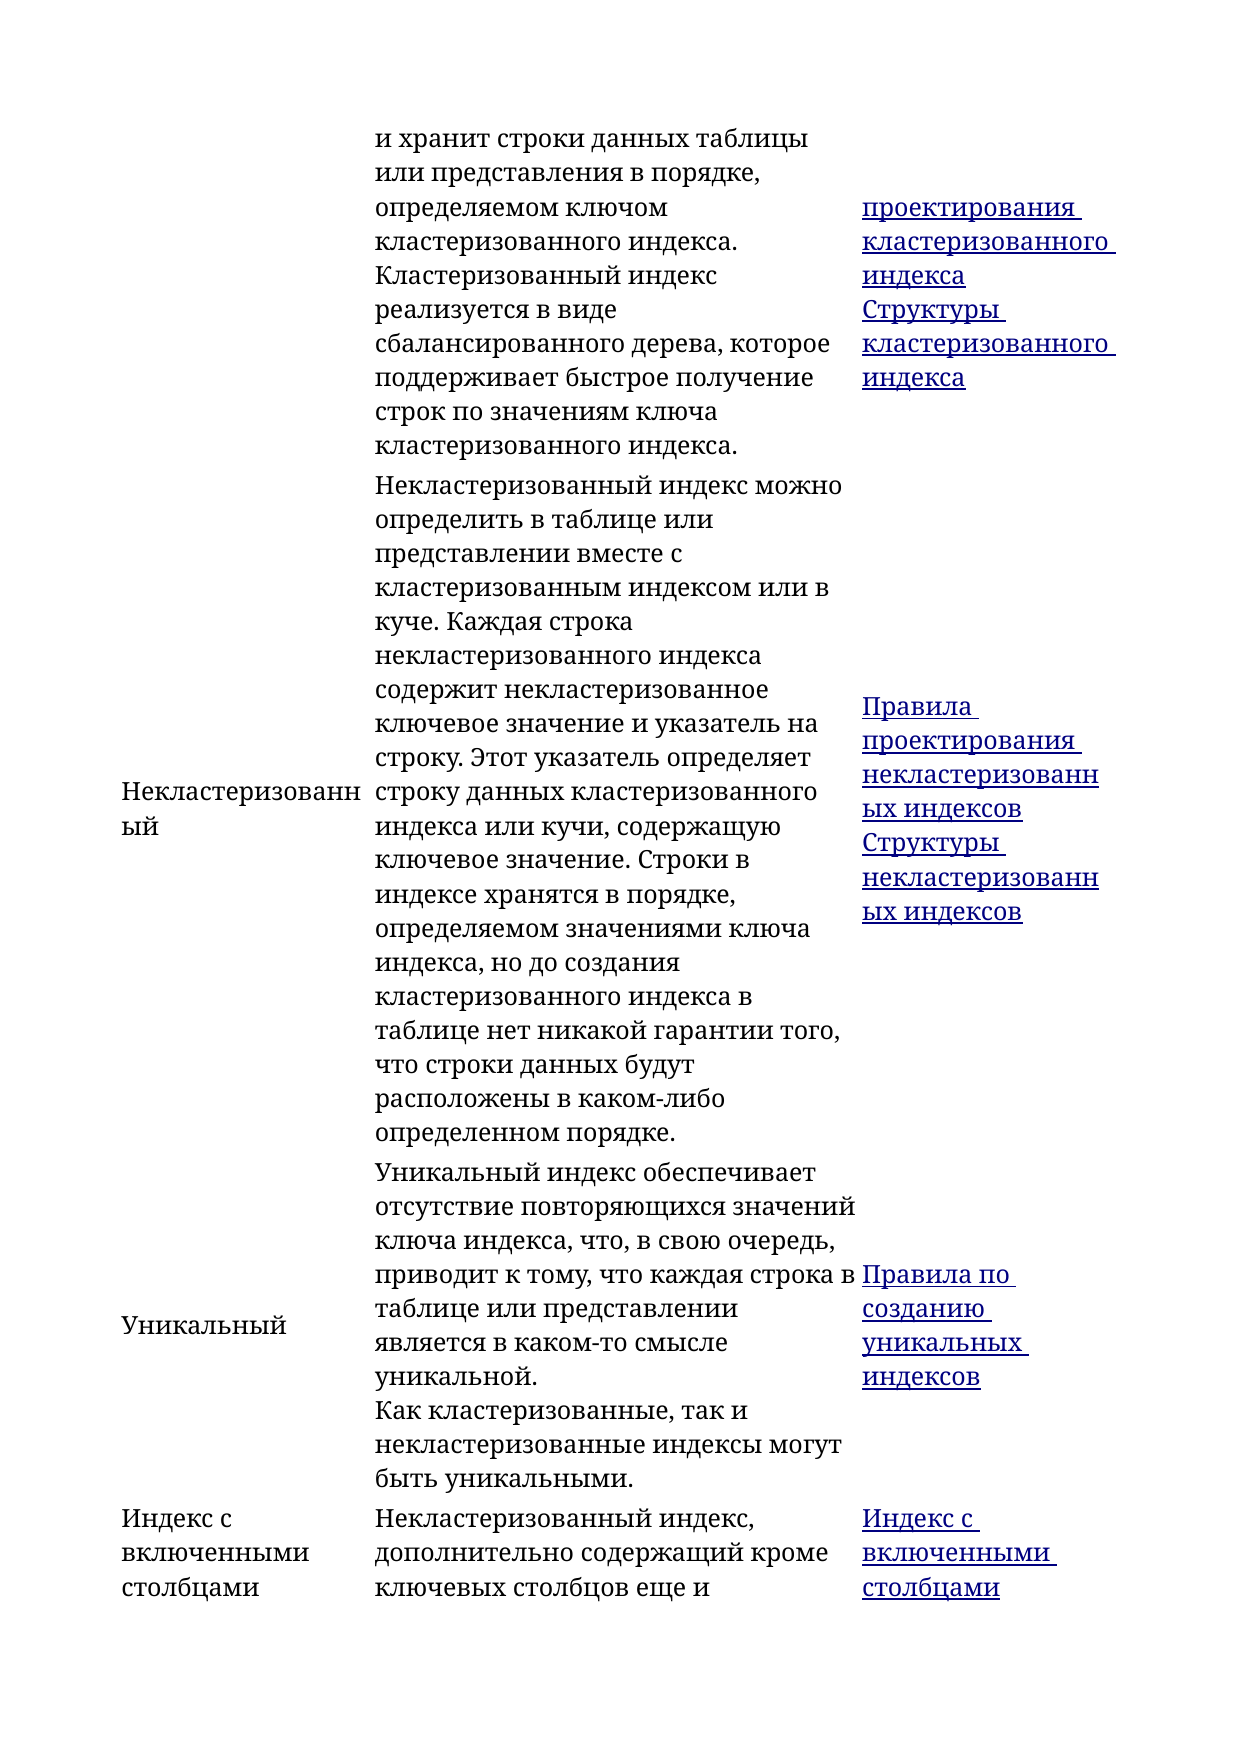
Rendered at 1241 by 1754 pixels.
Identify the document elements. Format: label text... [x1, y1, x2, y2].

table_cell Индекс с включенными столбцами [859, 1498, 1122, 1606]
table_cell Уникальный [118, 1152, 372, 1498]
table_cell [118, 118, 372, 464]
table_cell и хранит строки данных таблицы или представления в порядке, определяемом ключом кластеризованного индекса. Кластеризованный индекс реализуется в виде сбалансированного дерева, которое поддерживает быстрое получение строк по значениям ключа кластеризованного индекса. [372, 118, 859, 464]
table_cell Уникальный индекс обеспечивает отсутствие повторяющихся значений ключа индекса, что, в свою очередь, приводит к тому, что каждая строка в таблице или представлении является в каком-то смысле уникальной. Как кластеризованные, так и некластеризованные индексы могут быть уникальными. [372, 1152, 859, 1498]
table_cell Правила проектирования некластеризованных индексов Структуры некластеризованных индексов [859, 465, 1122, 1152]
table_cell Правила по созданию уникальных индексов [859, 1152, 1122, 1498]
table_cell Индекс с включенными столбцами [118, 1498, 372, 1606]
table_cell Некластеризованный индекс, дополнительно содержащий кроме ключевых столбцов еще и [372, 1498, 859, 1606]
table_cell Некластеризованный [118, 465, 372, 1152]
table_cell проектирования кластеризованного индекса Структуры кластеризованного индекса [859, 118, 1122, 464]
table_cell Некластеризованный индекс можно определить в таблице или представлении вместе с кластеризованным индексом или в куче. Каждая строка некластеризованного индекса содержит некластеризованное ключевое значение и указатель на строку. Этот указатель определяет строку данных кластеризованного индекса или кучи, содержащую ключевое значение. Строки в индексе хранятся в порядке, определяемом значениями ключа индекса, но до создания кластеризованного индекса в таблице нет никакой гарантии того, что строки данных будут расположены в каком-либо определенном порядке. [372, 465, 859, 1152]
